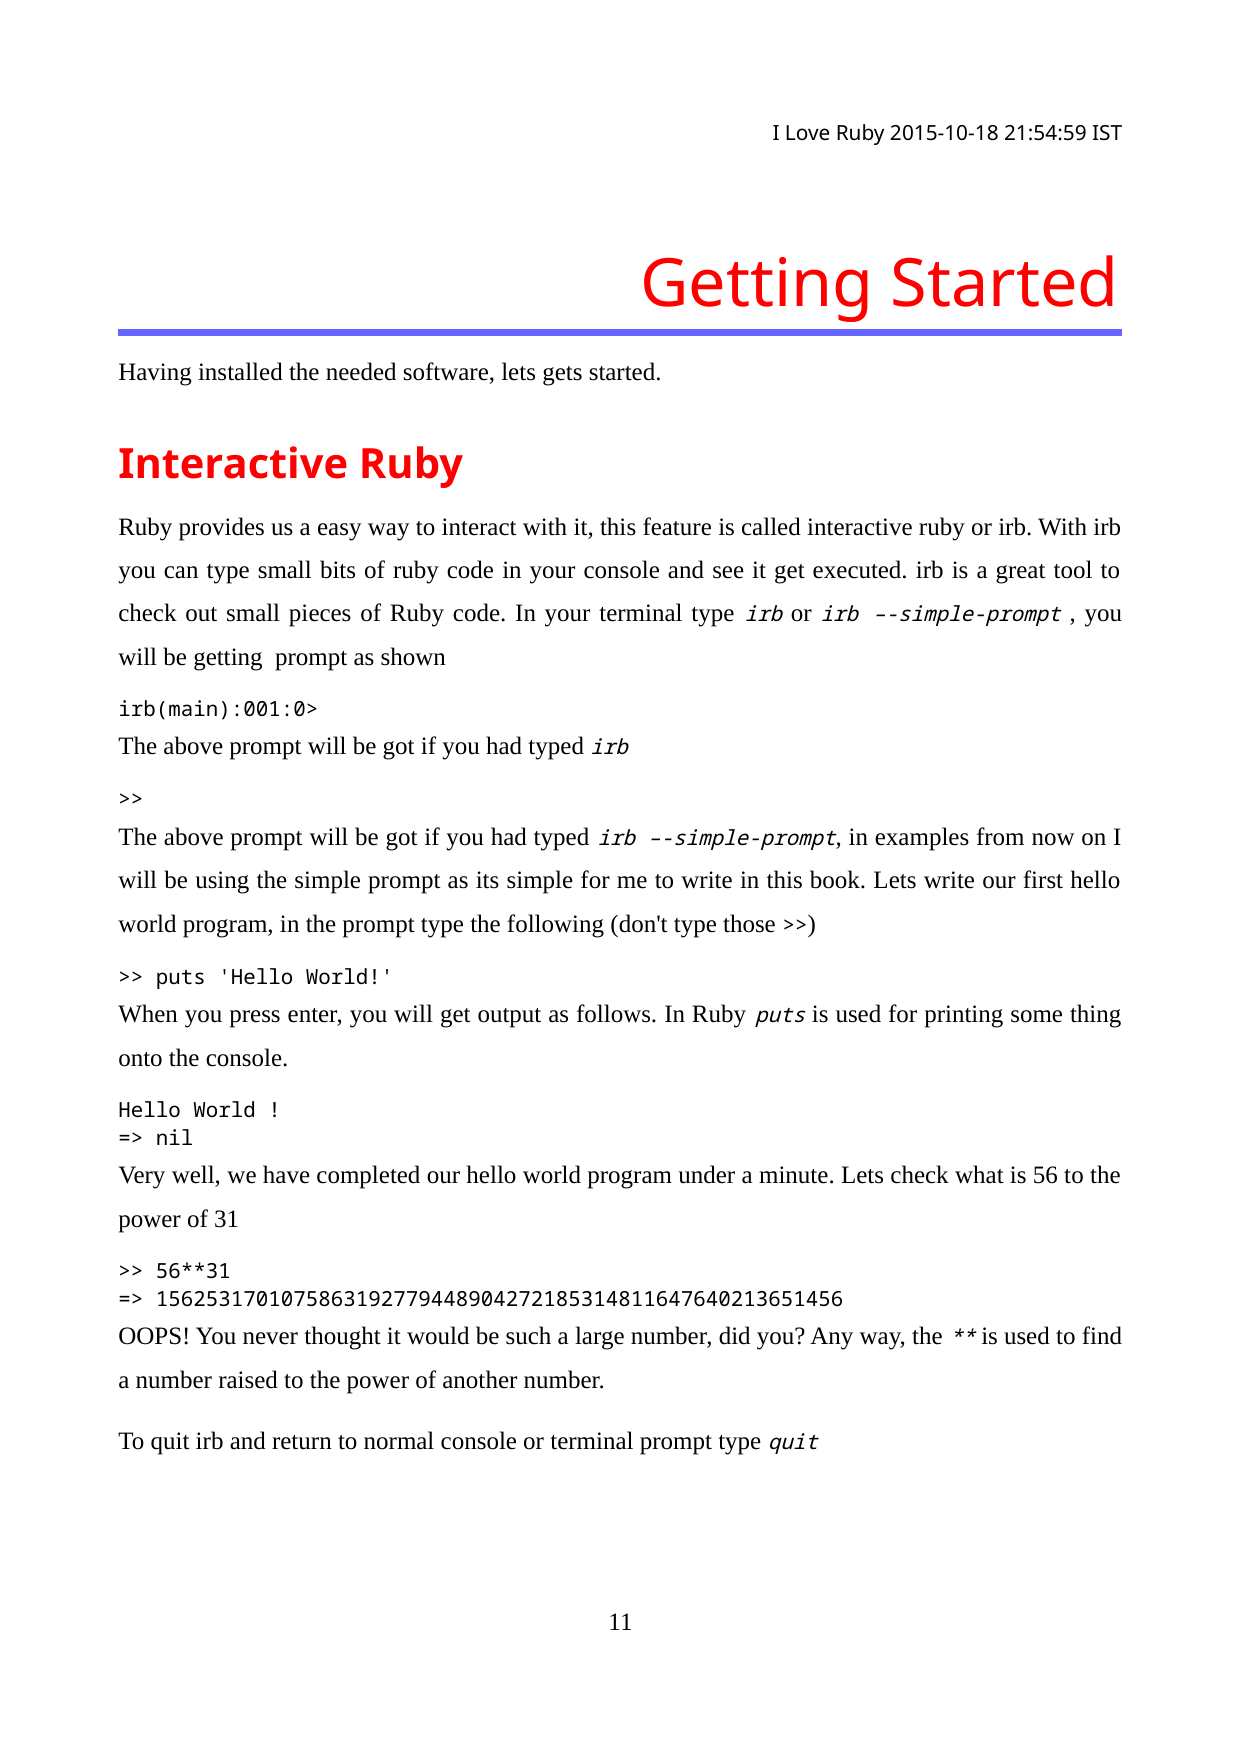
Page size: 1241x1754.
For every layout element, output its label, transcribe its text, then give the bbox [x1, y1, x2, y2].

text Hello World ! [118, 1095, 1122, 1123]
text Very well, we have completed our hello world program under a minute. Lets check what is 56 to the power of 31 [118, 1161, 1122, 1232]
text => nil [118, 1123, 1122, 1152]
text => 1562531701075863192779448904272185314811647640213651456 [118, 1284, 1122, 1313]
text irb(main):001:0> [118, 694, 1122, 723]
text The above prompt will be got if you had typed irb –-simple-prompt, in examples from now on I will be using the simple prompt as its simple for me to write in this book. Lets write our first hello world program, in the prompt type the following (don't type those >>) [118, 822, 1122, 938]
text >> 56**31 [118, 1256, 1122, 1284]
text Ruby provides us a easy way to interact with it, this feature is called interactive ruby or irb. With irb you can type small bits of ruby code in your console and see it get executed. irb is a great tool to check out small pieces of Ruby code. In your terminal type irb or irb –-simple-prompt , you will be getting prompt as shown [118, 512, 1122, 671]
text The above prompt will be got if you had typed irb [118, 731, 1122, 761]
text >> puts 'Hello World!' [118, 962, 1122, 990]
text Having installed the needed software, lets gets started. [118, 357, 1122, 386]
subtitle Interactive Ruby [118, 434, 1122, 491]
text When you press enter, you will get output as follows. In Ruby puts is used for printing some thing onto the console. [118, 999, 1122, 1072]
text To quit irb and return to normal console or terminal prompt type quit [118, 1426, 1122, 1456]
text OOPS! You never thought it would be such a large number, did you? Any way, the ** is used to find a number raised to the power of another number. [118, 1321, 1122, 1394]
text >> [118, 784, 1122, 813]
subtitle Getting Started [118, 233, 1122, 329]
